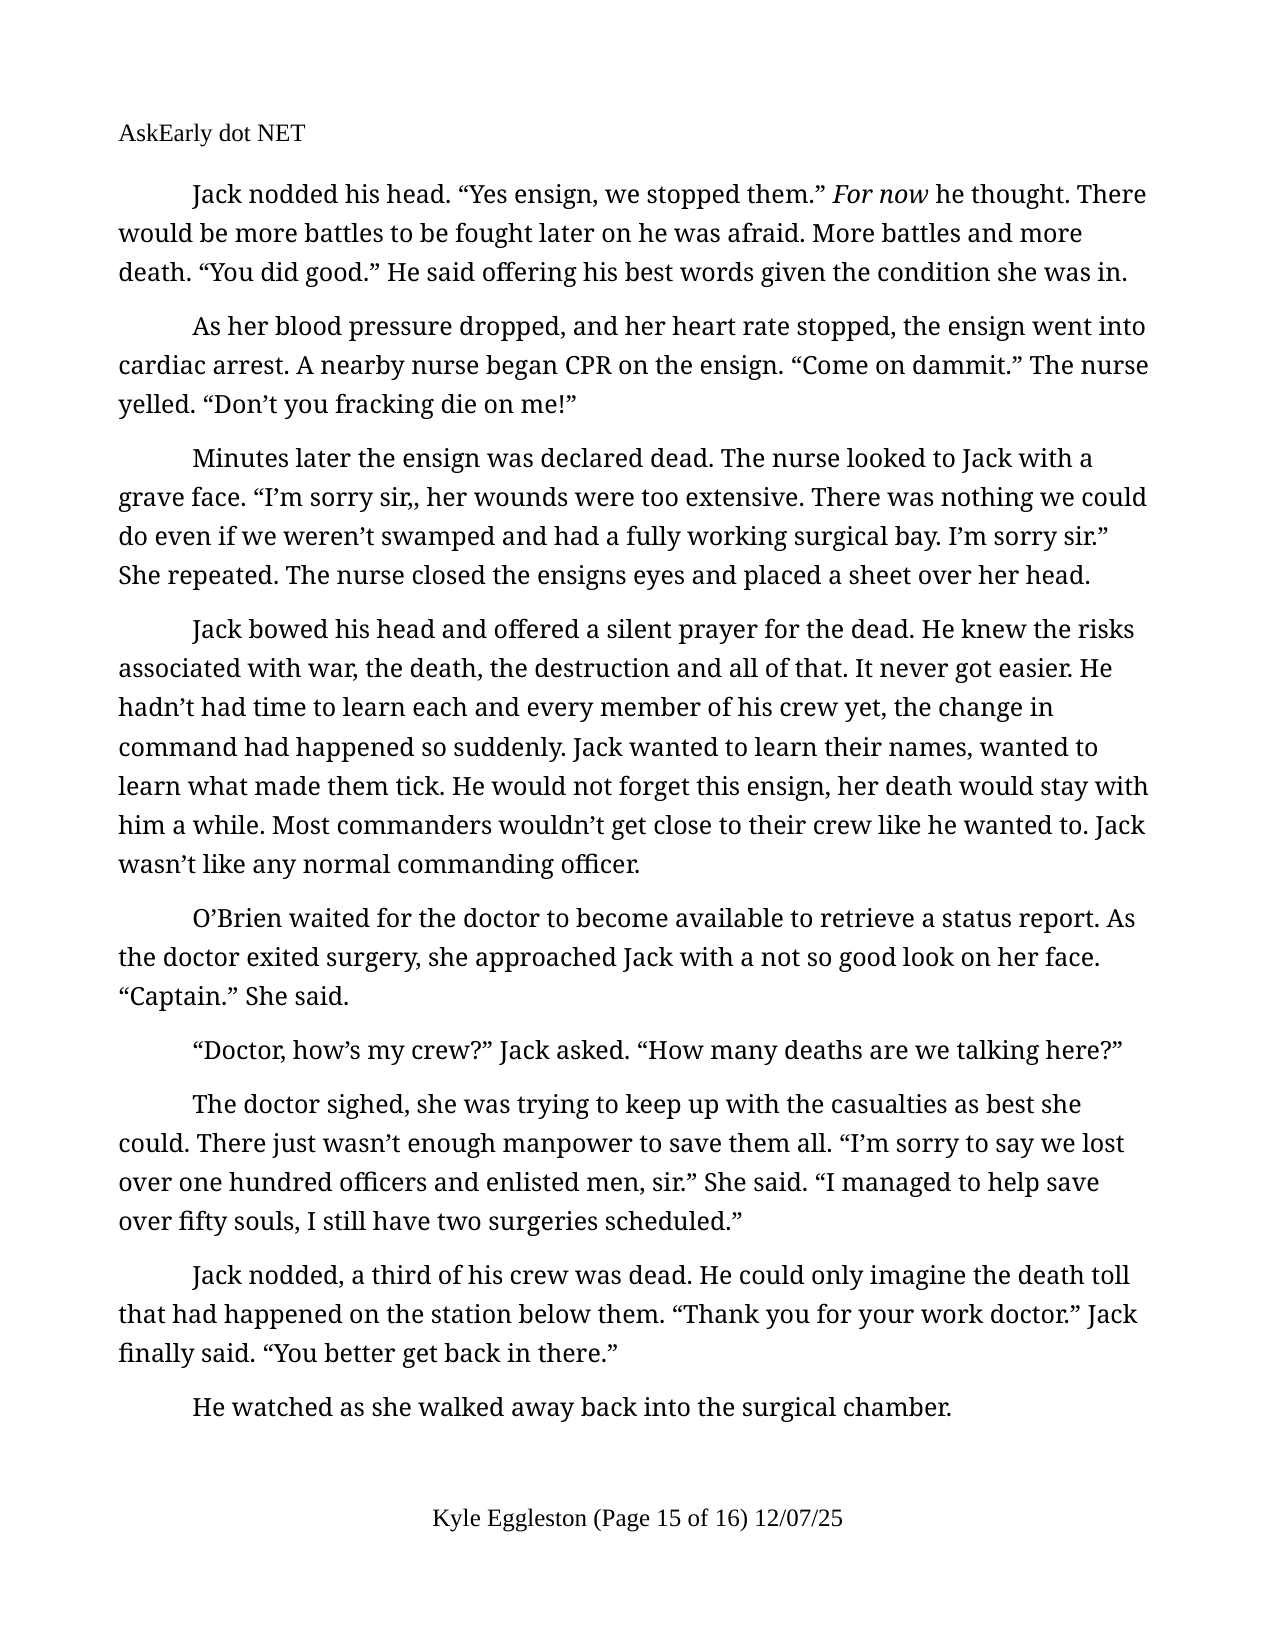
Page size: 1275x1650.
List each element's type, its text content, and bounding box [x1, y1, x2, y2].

text O’Brien waited for the doctor to become available to retrieve a status report. As the doctor exited surgery, she approached Jack with a not so good look on her face. “Captain.” She said. [118, 901, 1157, 1013]
text Minutes later the ensign was declared dead. The nurse looked to Jack with a grave face. “I’m sorry sir,, her wounds were too extensive. There was nothing we could do even if we weren’t swamped and had a fully working surgical bay. I’m sorry sir.” She repeated. The nurse closed the ensigns eyes and placed a sheet over her head. [118, 441, 1157, 592]
text The doctor sighed, she was trying to keep up with the casualties as best she could. There just wasn’t enough manpower to save them all. “I’m sorry to say we lost over one hundred officers and enlisted men, sir.” She said. “I managed to help save over fifty souls, I still have two surgeries scheduled.” [118, 1086, 1157, 1238]
text Jack nodded his head. “Yes ensign, we stopped them.” For now he thought. There would be more battles to be fought later on he was afraid. More battles and more death. “You did good.” He said offering his best words given the condition she was in. [118, 176, 1157, 289]
text As her blood pressure dropped, and her heart rate stopped, the ensign went into cardiac arrest. A nearby nurse began CPR on the ensign. “Come on dammit.” The nurse yelled. “Don’t you fracking die on me!” [118, 308, 1157, 421]
text “Doctor, how’s my crew?” Jack asked. “How many deaths are we talking here?” [118, 1033, 1157, 1067]
text He watched as she walked away back into the surgical chamber. [118, 1390, 1157, 1424]
text Jack bowed his head and offered a silent prayer for the dead. He knew the risks associated with war, the death, the destruction and all of that. It never got easier. He hadn’t had time to learn each and every member of his crew yet, the change in command had happened so suddenly. Jack wanted to learn their names, wanted to learn what made them tick. He would not forget this ensign, her death would stay with him a while. Most commanders wouldn’t get close to their crew like he wanted to. Jack wasn’t like any normal commanding officer. [118, 612, 1157, 881]
text Jack nodded, a third of his crew was dead. He could only imagine the death toll that had happened on the station below them. “Thank you for your work doctor.” Jack finally said. “You better get back in there.” [118, 1258, 1157, 1370]
